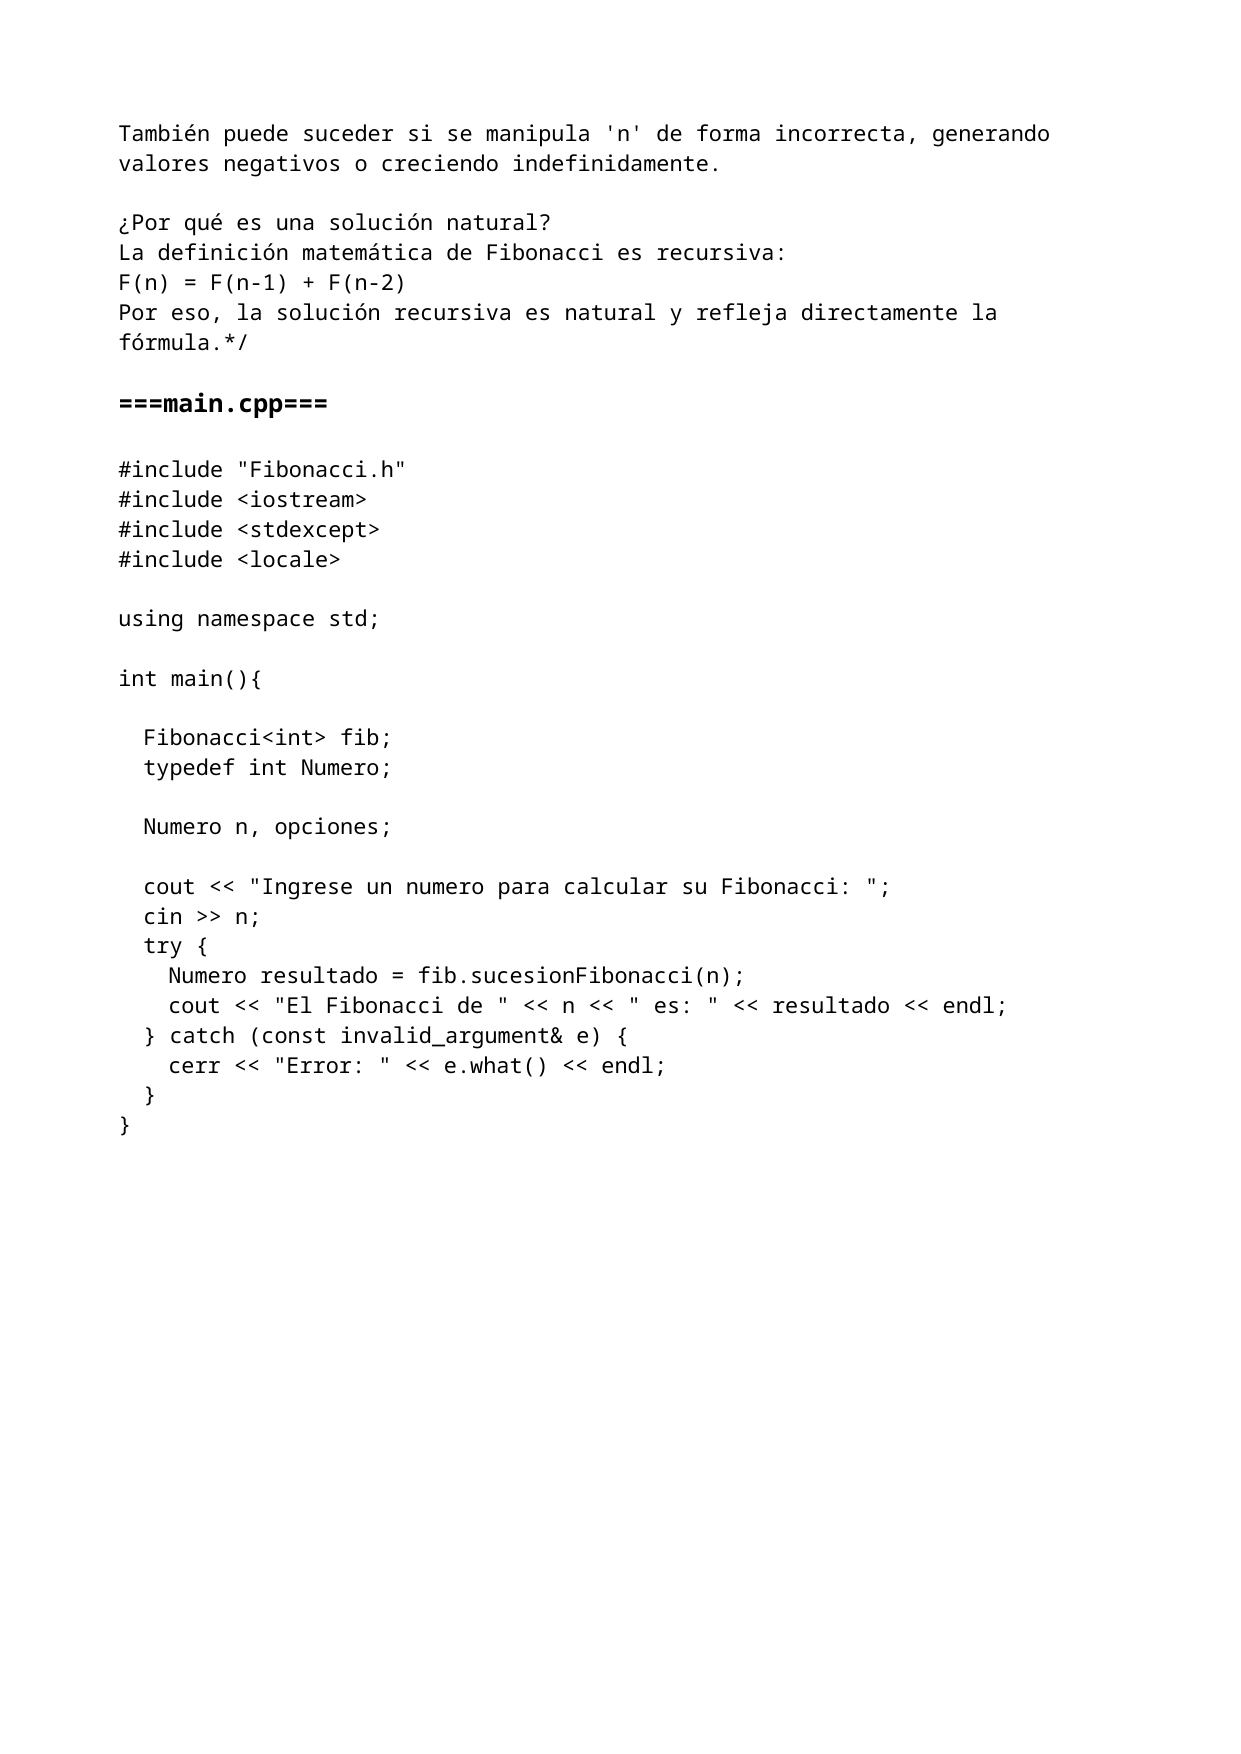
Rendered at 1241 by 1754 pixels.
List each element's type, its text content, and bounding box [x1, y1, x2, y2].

text try { [118, 930, 1122, 960]
text int main(){ [118, 663, 1122, 692]
text Numero n, opciones; [118, 811, 1122, 841]
text } catch (const invalid_argument& e) { [118, 1020, 1122, 1049]
text También puede suceder si se manipula 'n' de forma incorrecta, generando valores negativos o creciendo indefinidamente. [118, 118, 1122, 178]
text cerr << "Error: " << e.what() << endl; [118, 1049, 1122, 1079]
text ===main.cpp=== [118, 386, 1122, 420]
text La definición matemática de Fibonacci es recursiva: [118, 237, 1122, 267]
text Por eso, la solución recursiva es natural y refleja directamente la fórmula.*/ [118, 297, 1122, 356]
text } [118, 1109, 1122, 1139]
text ¿Por qué es una solución natural? [118, 207, 1122, 237]
text cout << "El Fibonacci de " << n << " es: " << resultado << endl; [118, 990, 1122, 1020]
text } [118, 1079, 1122, 1109]
text F(n) = F(n-1) + F(n-2) [118, 267, 1122, 297]
text cout << "Ingrese un numero para calcular su Fibonacci: "; [118, 871, 1122, 901]
text #include <stdexcept> [118, 514, 1122, 544]
text #include <locale> [118, 544, 1122, 573]
text typedef int Numero; [118, 752, 1122, 782]
text Numero resultado = fib.sucesionFibonacci(n); [118, 960, 1122, 990]
text using namespace std; [118, 603, 1122, 633]
text #include "Fibonacci.h" [118, 454, 1122, 484]
text cin >> n; [118, 901, 1122, 930]
text Fibonacci<int> fib; [118, 722, 1122, 752]
text #include <iostream> [118, 484, 1122, 514]
